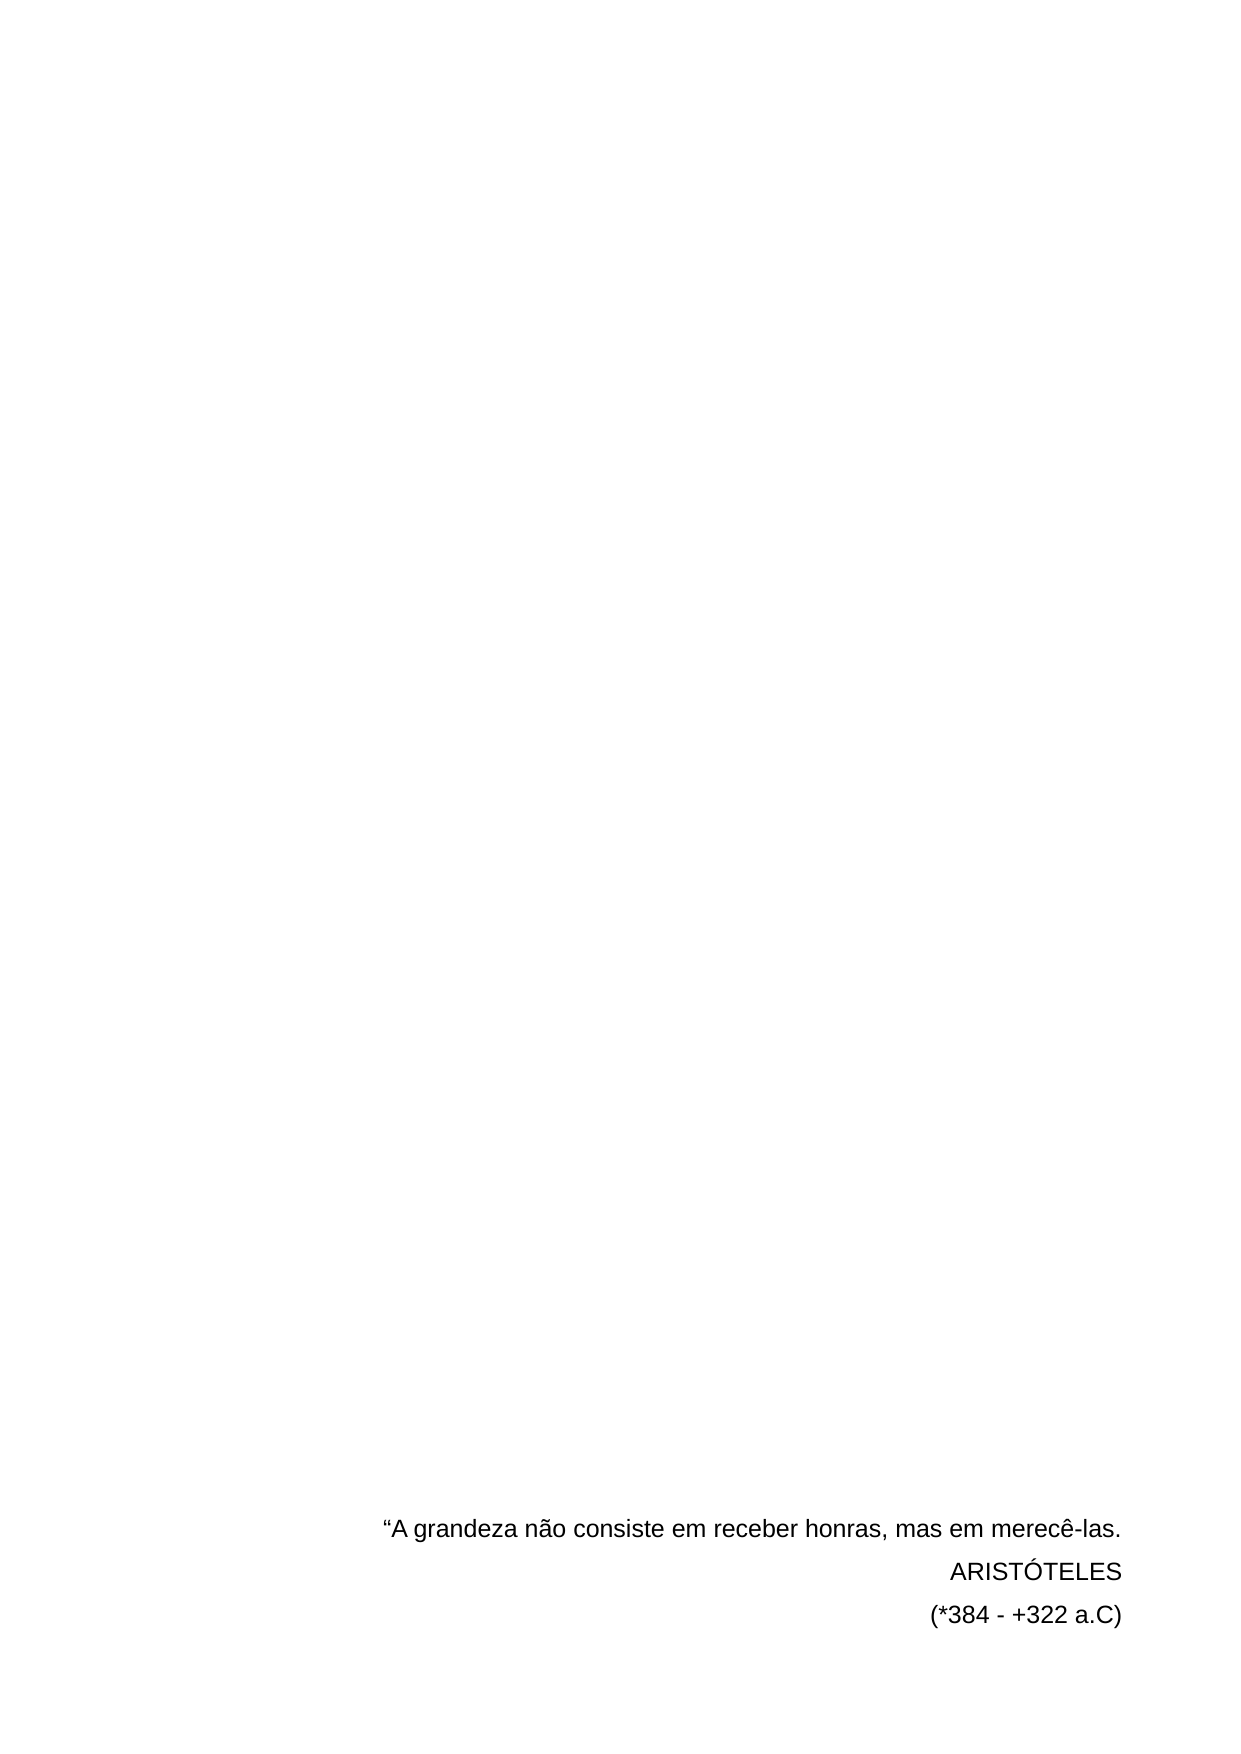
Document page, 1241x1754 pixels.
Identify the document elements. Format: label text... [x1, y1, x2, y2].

text “A grandeza não consiste em receber honras, mas em merecê-las. [177, 1514, 1122, 1543]
text (*384 - +322 a.C) [177, 1600, 1122, 1629]
text ARISTÓTELES [177, 1557, 1122, 1586]
